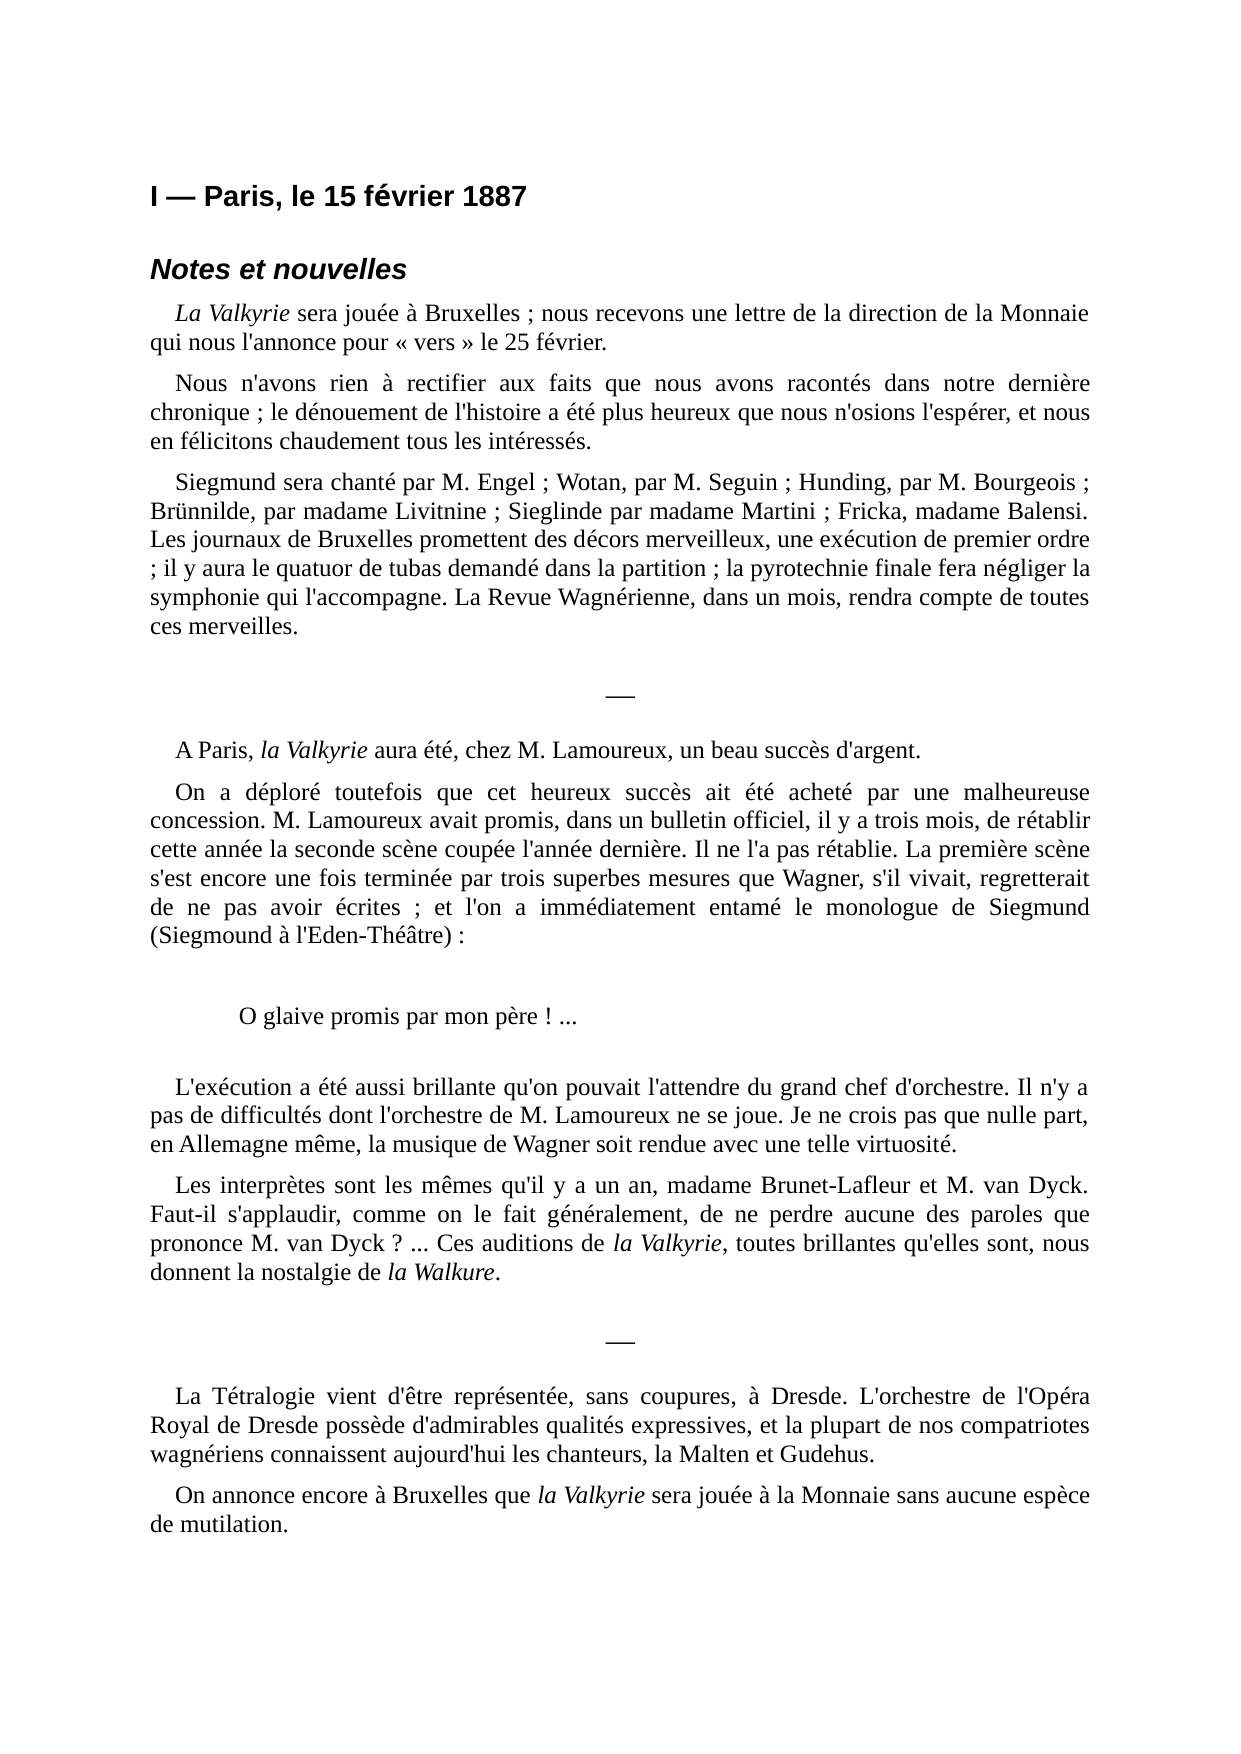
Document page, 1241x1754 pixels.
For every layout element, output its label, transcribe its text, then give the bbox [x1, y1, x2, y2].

text L'exécution a été aussi brillante qu'on pouvait l'attendre du grand chef d'orchestre. Il n'y a pas de difficultés dont l'orchestre de M. Lamoureux ne se joue. Je ne crois pas que nulle part, en Allemagne même, la musique de Wagner soit rendue avec une telle virtuosité. [150, 1072, 1090, 1158]
text — [150, 1323, 1090, 1356]
text Les interprètes sont les mêmes qu'il y a un an, madame Brunet-Lafleur et M. van Dyck. Faut-il s'applaudir, comme on le fait généralement, de ne perdre aucune des paroles que prononce M. van Dyck ? ... Ces auditions de la Valkyrie, toutes brillantes qu'elles sont, nous donnent la nostalgie de la Walkure. [150, 1170, 1090, 1285]
subtitle Notes et nouvelles [150, 252, 1090, 286]
text Siegmund sera chanté par M. Engel ; Wotan, par M. Seguin ; Hunding, par M. Bourgeois ; Brünnilde, par madame Livitnine ; Sieglinde par madame Martini ; Fricka, madame Balensi. Les journaux de Bruxelles promettent des décors merveilleux, une exécution de premier ordre ; il y aura le quatuor de tubas demandé dans la partition ; la pyrotechnie finale fera négliger la symphonie qui l'accompagne. La Revue Wagnérienne, dans un mois, rendra compte de toutes ces merveilles. [150, 467, 1090, 639]
text On annonce encore à Bruxelles que la Valkyrie sera jouée à la Monnaie sans aucune espèce de mutilation. [150, 1480, 1090, 1538]
subtitle I — Paris, le 15 février 1887 [150, 175, 1090, 215]
text La Tétralogie vient d'être représentée, sans coupures, à Dresde. L'orchestre de l'Opéra Royal de Dresde possède d'admirables qualités expressives, et la plupart de nos compatriotes wagnériens connaissent aujourd'hui les chanteurs, la Malten et Gudehus. [150, 1381, 1090, 1468]
text O glaive promis par mon père ! ... [239, 1003, 1090, 1030]
text A Paris, la Valkyrie aura été, chez M. Lamoureux, un beau succès d'argent. [150, 736, 1090, 764]
text — [150, 677, 1090, 711]
text La Valkyrie sera jouée à Bruxelles ; nous recevons une lettre de la direction de la Monnaie qui nous l'annonce pour « vers » le 25 février. [150, 298, 1090, 356]
text On a déploré toutefois que cet heureux succès ait été acheté par une malheureuse concession. M. Lamoureux avait promis, dans un bulletin officiel, il y a trois mois, de rétablir cette année la seconde scène coupée l'année dernière. Il ne l'a pas rétablie. La première scène s'est encore une fois terminée par trois superbes mesures que Wagner, s'il vivait, regretterait de ne pas avoir écrites ; et l'on a immédiatement entamé le monologue de Siegmund (Siegmound à l'Eden-Théâtre) : [150, 777, 1090, 949]
text Nous n'avons rien à rectifier aux faits que nous avons racontés dans notre dernière chronique ; le dénouement de l'histoire a été plus heureux que nous n'osions l'espérer, et nous en félicitons chaudement tous les intéressés. [150, 368, 1090, 454]
